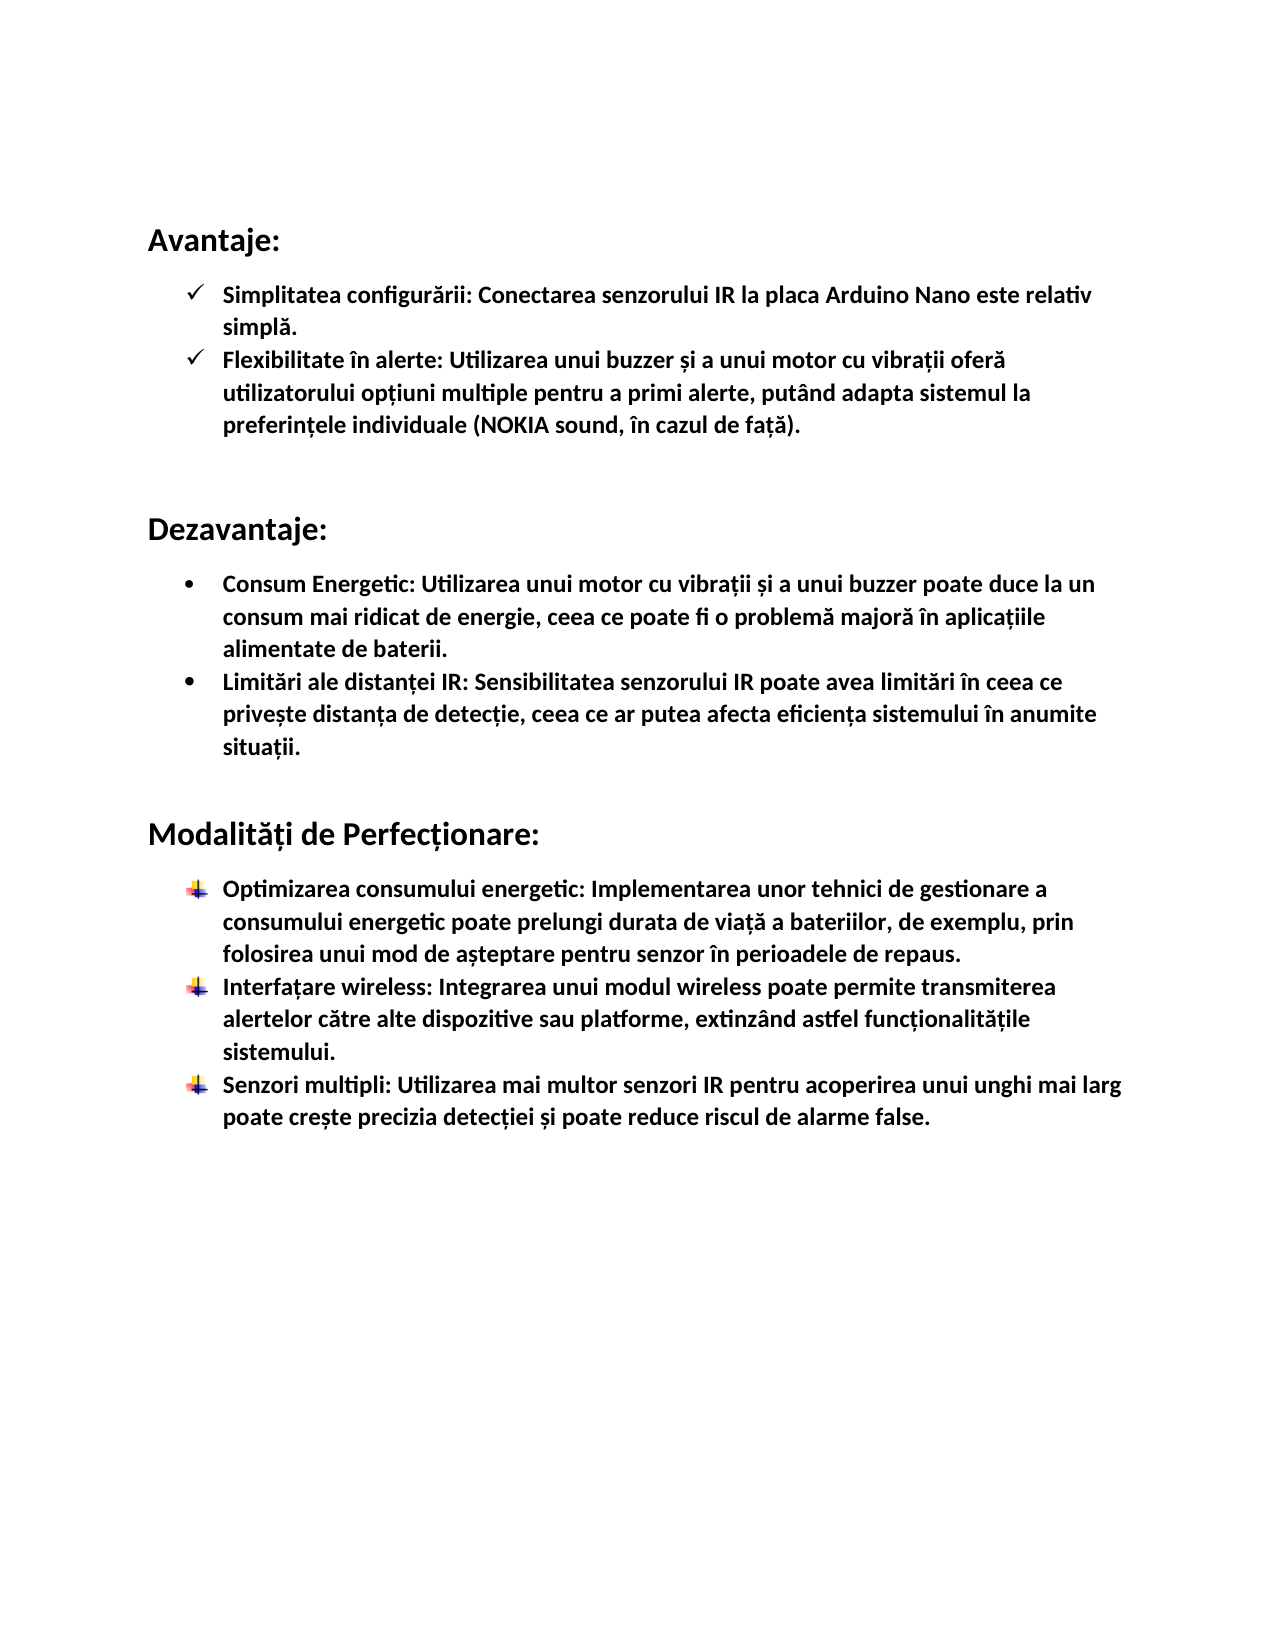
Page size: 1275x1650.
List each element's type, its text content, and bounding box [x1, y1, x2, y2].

list Optimizarea consumului energetic: Implementarea unor tehnici de gestionare a consumului energetic poate prelungi durata de viață a bateriilor, de exemplu, prin folosirea unui mod de așteptare pentru senzor în perioadele de repaus. [185, 873, 1127, 969]
list consum mai ridicat de energie, ceea ce poate fi o problemă majoră în aplicațiile alimentate de baterii. [223, 601, 1127, 664]
text Modalități de Perfecționare: [148, 813, 1127, 854]
text Dezavantaje: [148, 508, 1127, 548]
list Simplitatea configurării: Conectarea senzorului IR la placa Arduino Nano este relativ simplă. [185, 279, 1127, 342]
list Interfațare wireless: Integrarea unui modul wireless poate permite transmiterea alertelor către alte dispozitive sau platforme, extinzând astfel funcționalitățile sistemului. [185, 971, 1127, 1067]
list Limitări ale distanței IR: Sensibilitatea senzorului IR poate avea limitări în ceea ce privește distanța de detecție, ceea ce ar putea afecta eficiența sistemului în anumite situații. [185, 666, 1127, 762]
text Avantaje: [148, 219, 1127, 259]
list Senzori multipli: Utilizarea mai multor senzori IR pentru acoperirea unui unghi mai larg poate crește precizia detecției și poate reduce riscul de alarme false. [185, 1069, 1127, 1132]
list Consum Energetic: Utilizarea unui motor cu vibrații și a unui buzzer poate duce la un [185, 568, 1127, 598]
list Flexibilitate în alerte: Utilizarea unui buzzer și a unui motor cu vibrații oferă utilizatorului opțiuni multiple pentru a primi alerte, putând adapta sistemul la preferințele individuale (NOKIA sound, în cazul de față). [185, 344, 1127, 440]
